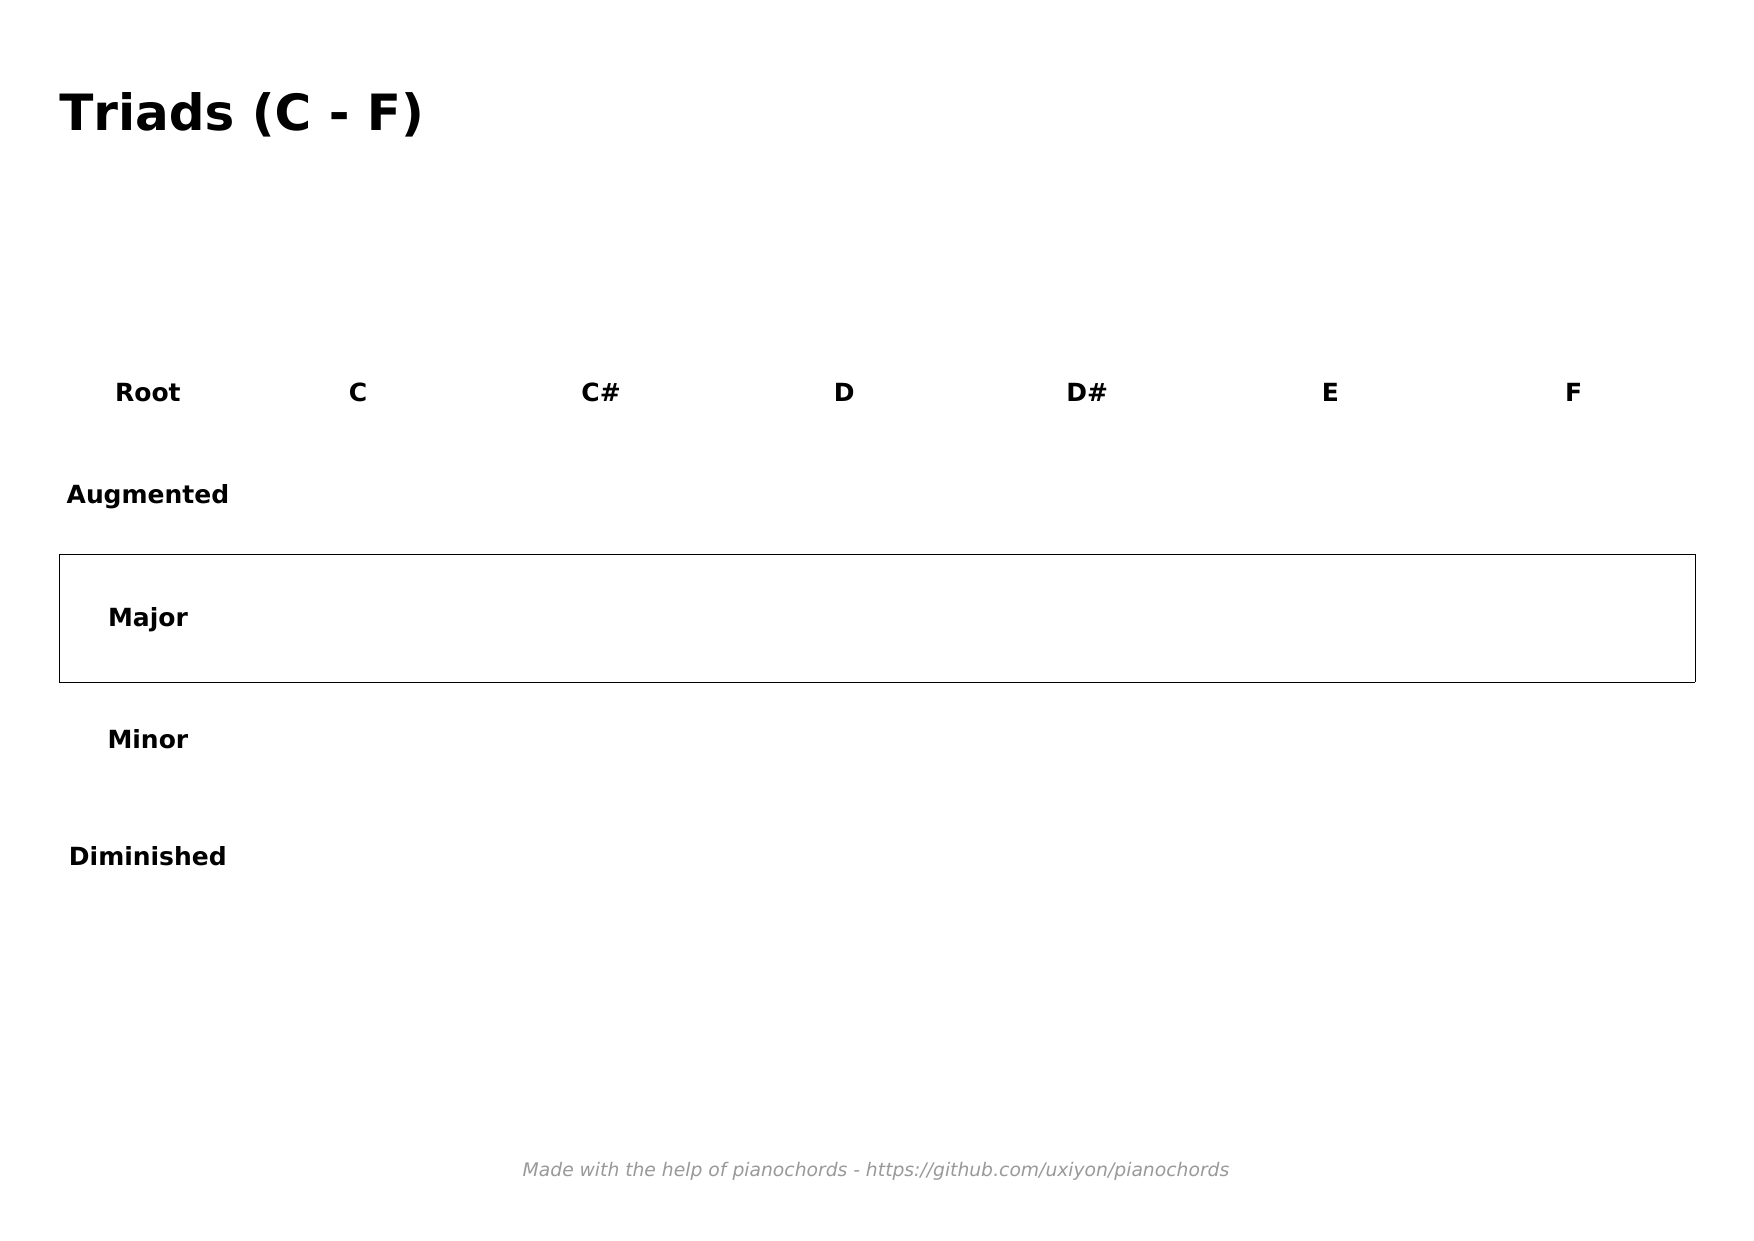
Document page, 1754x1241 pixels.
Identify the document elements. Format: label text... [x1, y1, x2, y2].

table_cell [723, 437, 966, 554]
table_cell Minor [59, 683, 236, 799]
table_cell [479, 799, 722, 915]
table_header D [723, 378, 966, 437]
table_cell [236, 799, 479, 915]
table_header C# [479, 378, 722, 437]
table_cell [723, 799, 966, 915]
table_cell [236, 437, 479, 554]
table_cell [1209, 799, 1452, 915]
table_cell [723, 555, 966, 682]
table_cell [1452, 683, 1695, 799]
table_cell [1209, 683, 1452, 799]
table_header F [1452, 378, 1695, 437]
table_cell [1452, 437, 1695, 554]
table_cell Augmented [59, 437, 236, 554]
table_cell [1209, 437, 1452, 554]
table_cell [966, 555, 1209, 682]
table_cell [479, 555, 722, 682]
table_cell [1209, 555, 1452, 682]
subtitle Triads (C - F) [59, 84, 1695, 142]
table_cell [236, 555, 479, 682]
table_cell [966, 437, 1209, 554]
table_cell [966, 799, 1209, 915]
table_header C [236, 378, 479, 437]
table_cell [236, 683, 479, 799]
table_header D# [966, 378, 1209, 437]
table_cell [1452, 799, 1695, 915]
table_header E [1209, 378, 1452, 437]
table_cell [966, 683, 1209, 799]
table_header Root [59, 378, 236, 437]
table_cell [723, 683, 966, 799]
table_cell [479, 683, 722, 799]
table_cell Major [60, 555, 236, 682]
table_cell [1452, 555, 1695, 682]
table_cell Diminished [59, 799, 236, 915]
table_cell [479, 437, 722, 554]
